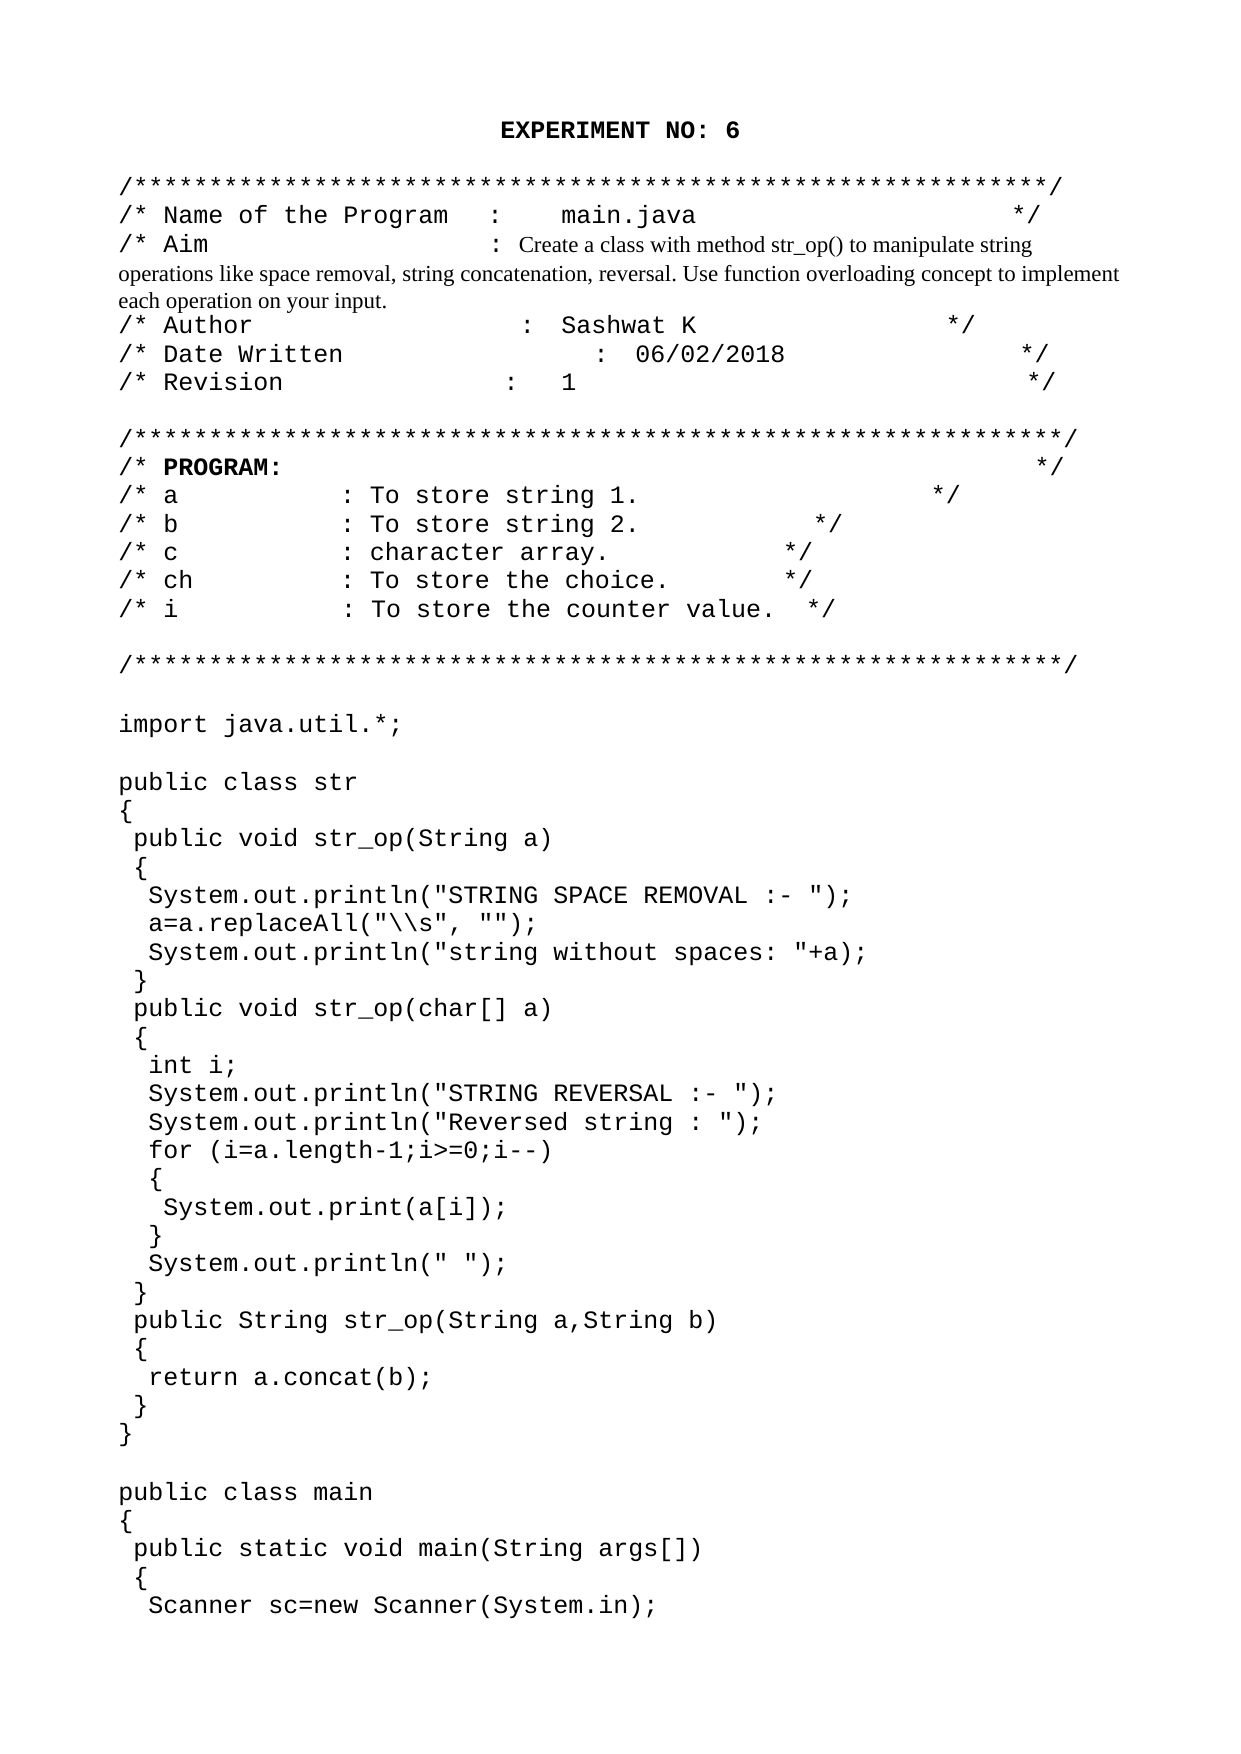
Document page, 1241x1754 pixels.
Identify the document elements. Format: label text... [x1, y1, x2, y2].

text /* PROGRAM: */ [118, 455, 1122, 483]
text System.out.println("Reversed string : "); [118, 1109, 1122, 1138]
text } [118, 1223, 1122, 1251]
text /* i : To store the counter value. */ [118, 596, 1122, 625]
text System.out.println("string without spaces: "+a); [118, 939, 1122, 968]
text /* c : character array. */ [118, 540, 1122, 568]
text /**************************************************************/ [118, 653, 1122, 681]
text EXPERIMENT NO: 6 [118, 118, 1122, 146]
text /* b : To store string 2. */ [118, 511, 1122, 540]
text /* Name of the Program : main.java */ [118, 203, 1122, 231]
text /* Author : Sashwat K */ [118, 313, 1122, 341]
text { [118, 1564, 1122, 1592]
text Scanner sc=new Scanner(System.in); [118, 1592, 1122, 1621]
text public class str [118, 769, 1122, 798]
text for (i=a.length-1;i>=0;i--) [118, 1138, 1122, 1166]
text /*************************************************************/ [118, 175, 1122, 203]
text { [118, 1166, 1122, 1194]
text int i; [118, 1053, 1122, 1081]
text { [118, 798, 1122, 826]
text public void str_op(char[] a) [118, 996, 1122, 1024]
text /* Revision : 1 */ [118, 370, 1122, 426]
text return a.concat(b); [118, 1364, 1122, 1393]
text public static void main(String args[]) [118, 1536, 1122, 1564]
text a=a.replaceAll("\\s", ""); [118, 911, 1122, 939]
text /**************************************************************/ [118, 426, 1122, 455]
text System.out.println("STRING REVERSAL :- "); [118, 1081, 1122, 1109]
text public class main [118, 1479, 1122, 1507]
text /* Date Written : 06/02/2018 */ [118, 341, 1122, 370]
text } [118, 1279, 1122, 1308]
text /* ch : To store the choice. */ [118, 568, 1122, 596]
text } [118, 968, 1122, 996]
text /* Aim : Create a class with method str_op() to manipulate string operations like space removal, string concatenation, reversal. Use function overloading concept to implement each operation on your input. [118, 231, 1122, 313]
text { [118, 1336, 1122, 1364]
text { [118, 1507, 1122, 1536]
text public String str_op(String a,String b) [118, 1308, 1122, 1336]
text } [118, 1421, 1122, 1449]
text import java.util.*; [118, 711, 1122, 739]
text System.out.println(" "); [118, 1251, 1122, 1279]
text /* a : To store string 1. */ [118, 483, 1122, 511]
text { [118, 854, 1122, 883]
text { [118, 1024, 1122, 1053]
text System.out.print(a[i]); [118, 1194, 1122, 1223]
text public void str_op(String a) [118, 826, 1122, 854]
text System.out.println("STRING SPACE REMOVAL :- "); [118, 883, 1122, 911]
text } [118, 1393, 1122, 1421]
